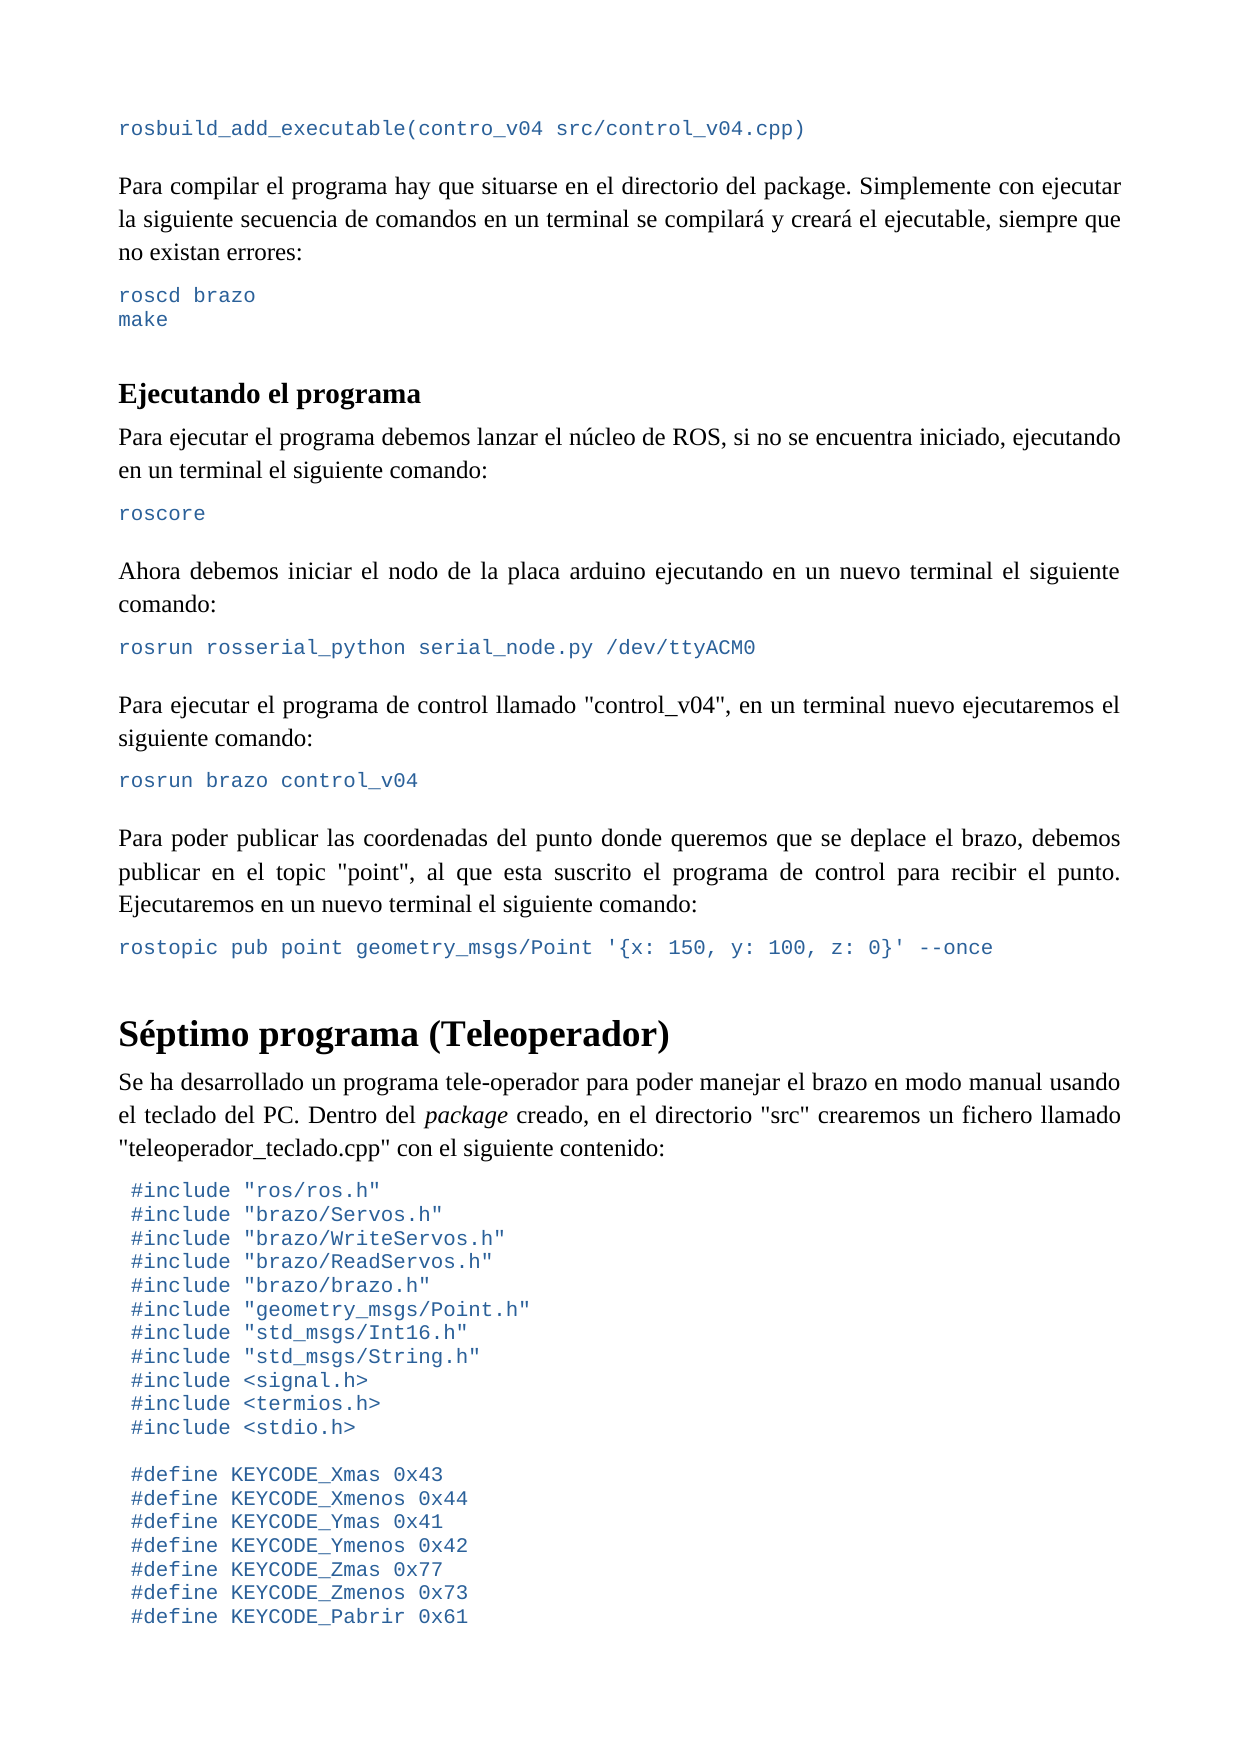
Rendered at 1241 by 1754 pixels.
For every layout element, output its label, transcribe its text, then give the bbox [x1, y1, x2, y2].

text #define KEYCODE_Xmenos 0x44 [118, 1488, 1122, 1511]
text rosrun brazo control_v04 [118, 770, 1122, 794]
text #define KEYCODE_Xmas 0x43 [118, 1464, 1122, 1488]
text rosrun rosserial_python serial_node.py /dev/ttyACM0 [118, 637, 1122, 660]
text make [118, 308, 1122, 332]
text #include "brazo/ReadServos.h" [118, 1251, 1122, 1275]
text rosbuild_add_executable(contro_v04 src/control_v04.cpp) [118, 118, 1122, 142]
text Para ejecutar el programa debemos lanzar el núcleo de ROS, si no se encuentra iniciado, ejecutando en un terminal el siguiente comando: [118, 422, 1122, 484]
text #include "brazo/Servos.h" [118, 1204, 1122, 1228]
text #include "ros/ros.h" [118, 1180, 1122, 1204]
text #define KEYCODE_Ymas 0x41 [118, 1511, 1122, 1535]
text #define KEYCODE_Zmenos 0x73 [118, 1582, 1122, 1606]
text #define KEYCODE_Pabrir 0x61 [118, 1606, 1122, 1630]
text #include <signal.h> [118, 1369, 1122, 1393]
text roscore [118, 503, 1122, 527]
text #include "brazo/WriteServos.h" [118, 1228, 1122, 1251]
text roscd brazo [118, 285, 1122, 308]
text Para poder publicar las coordenadas del punto donde queremos que se deplace el brazo, debemos publicar en el topic "point", al que esta suscrito el programa de control para recibir el punto. Ejecutaremos en un nuevo terminal el siguiente comando: [118, 823, 1122, 918]
text #include "std_msgs/String.h" [118, 1346, 1122, 1369]
text Ahora debemos iniciar el nodo de la placa arduino ejecutando en un nuevo terminal el siguiente comando: [118, 556, 1122, 618]
text #include <termios.h> [118, 1393, 1122, 1417]
text #include "std_msgs/Int16.h" [118, 1322, 1122, 1346]
subtitle Ejecutando el programa [118, 376, 1122, 410]
text #include "geometry_msgs/Point.h" [118, 1299, 1122, 1322]
text Para compilar el programa hay que situarse en el directorio del package. Simplemente con ejecutar la siguiente secuencia de comandos en un terminal se compilará y creará el ejecutable, siempre que no existan errores: [118, 171, 1122, 266]
text Se ha desarrollado un programa tele-operador para poder manejar el brazo en modo manual usando el teclado del PC. Dentro del package creado, en el directorio "src" crearemos un fichero llamado "teleoperador_teclado.cpp" con el siguiente contenido: [118, 1067, 1122, 1162]
text Para ejecutar el programa de control llamado "control_v04", en un terminal nuevo ejecutaremos el siguiente comando: [118, 690, 1122, 752]
text #define KEYCODE_Zmas 0x77 [118, 1559, 1122, 1582]
text #define KEYCODE_Ymenos 0x42 [118, 1535, 1122, 1559]
subtitle Séptimo programa (Teleoperador) [118, 1011, 1122, 1054]
text rostopic pub point geometry_msgs/Point '{x: 150, y: 100, z: 0}' --once [118, 937, 1122, 961]
text #include "brazo/brazo.h" [118, 1275, 1122, 1299]
text #include <stdio.h> [118, 1417, 1122, 1441]
